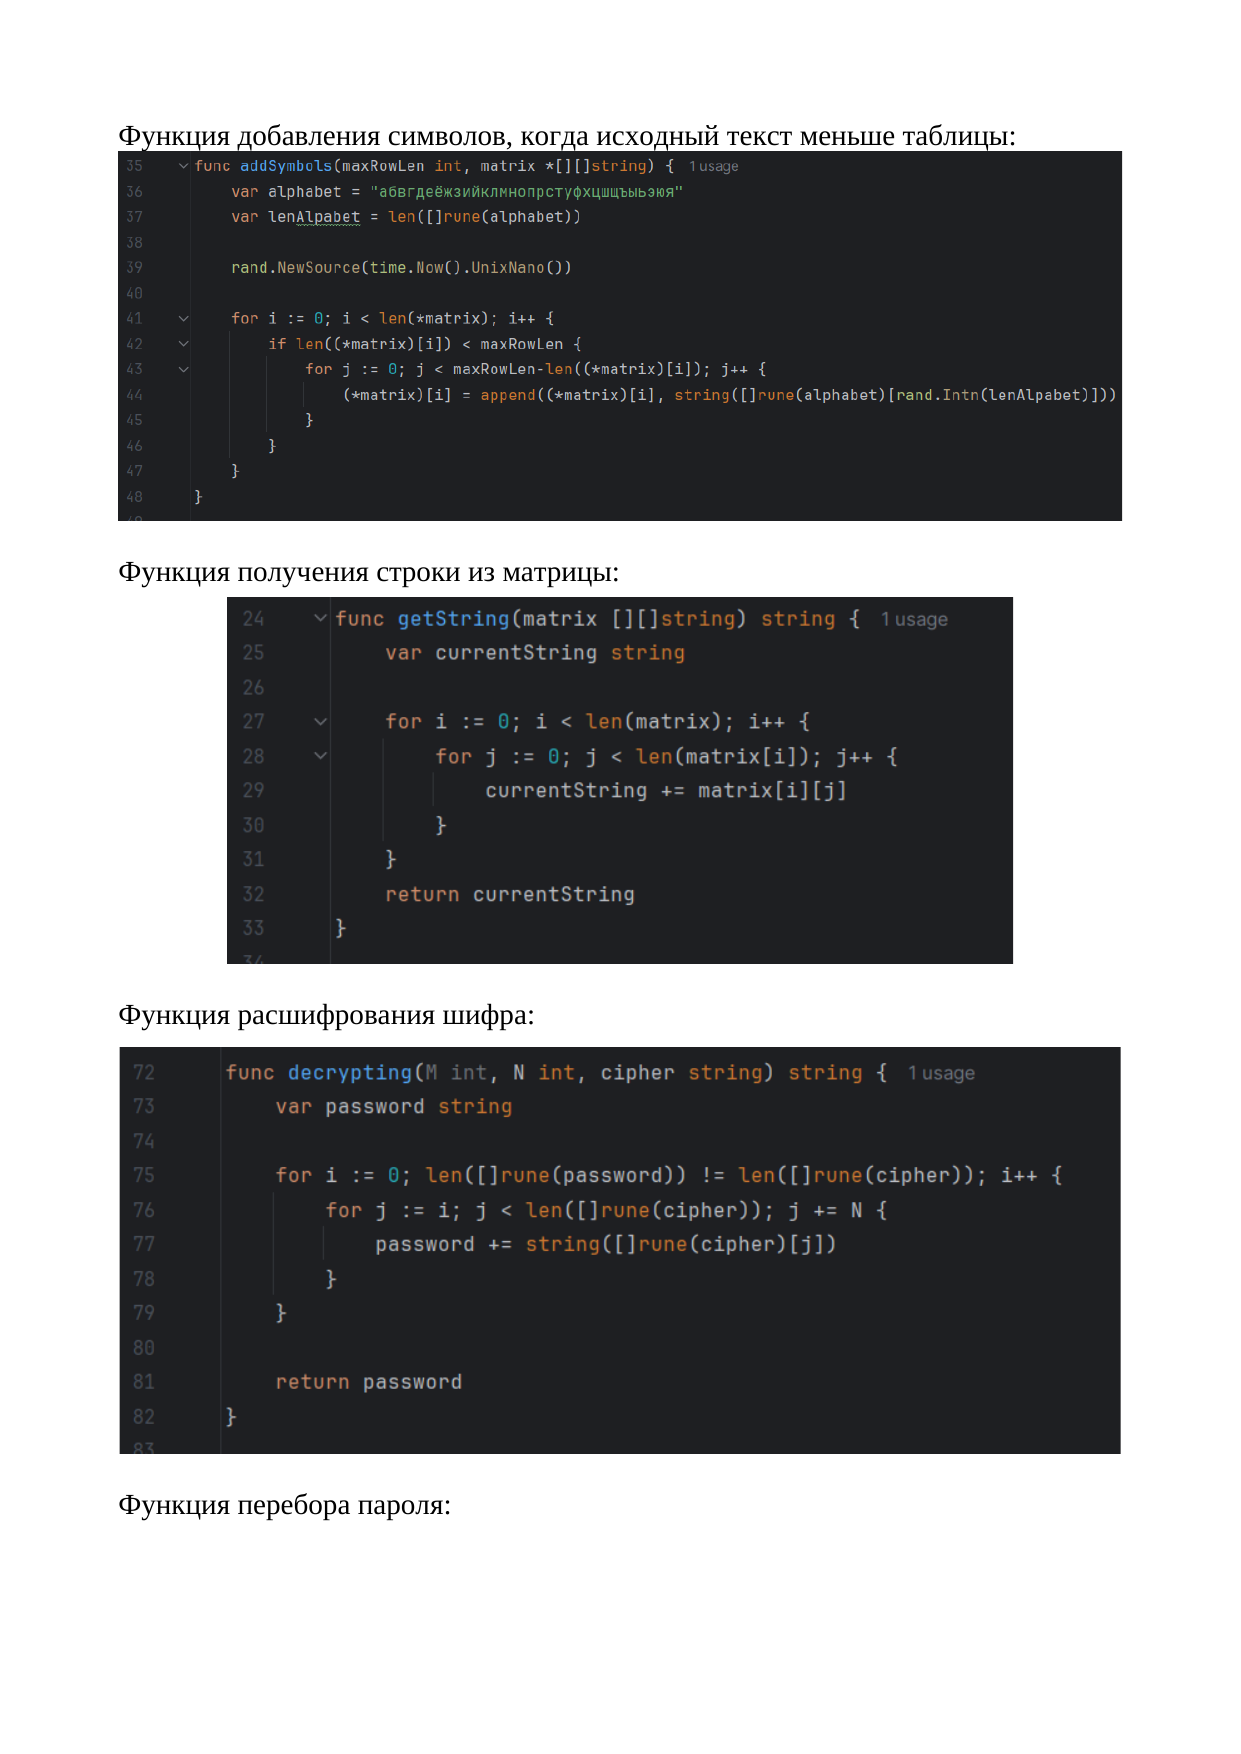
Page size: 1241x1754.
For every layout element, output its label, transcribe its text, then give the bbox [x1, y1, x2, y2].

picture [119, 1047, 1121, 1454]
text Функция получения строки из матрицы: [118, 554, 1122, 588]
picture [227, 597, 1014, 964]
text Функция перебора пароля: [118, 1487, 1122, 1521]
picture [118, 151, 1123, 521]
text Функция расшифрования шифра: [118, 997, 1122, 1031]
text Функция добавления символов, когда исходный текст меньше таблицы: [118, 118, 1122, 151]
